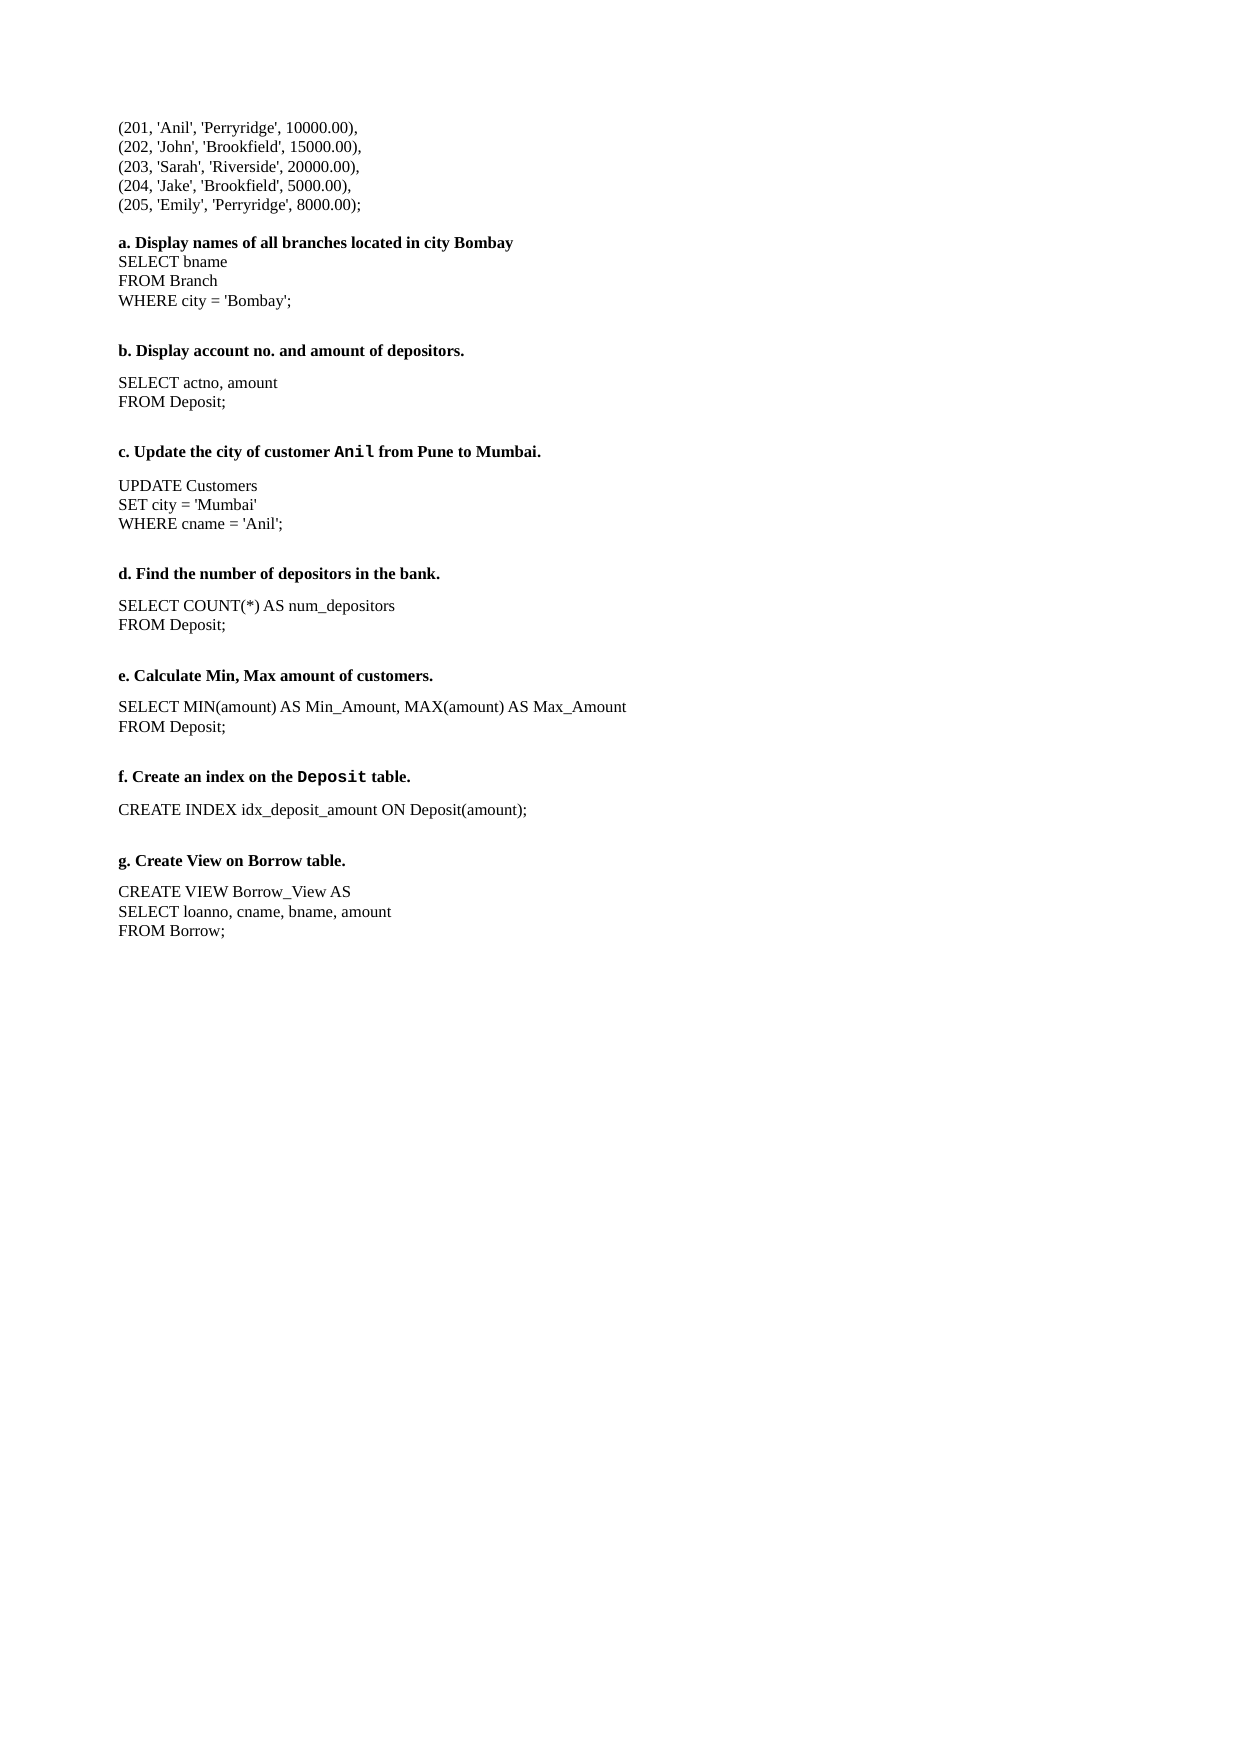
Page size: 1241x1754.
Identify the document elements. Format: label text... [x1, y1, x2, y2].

text SET city = 'Mumbai' [118, 494, 1122, 514]
subtitle b. Display account no. and amount of depositors. [118, 341, 1122, 360]
subtitle f. Create an index on the Deposit table. [118, 767, 1122, 787]
text CREATE VIEW Borrow_View AS [118, 882, 1122, 901]
text WHERE city = 'Bombay'; [118, 290, 1122, 309]
text SELECT actno, amount [118, 372, 1122, 392]
subtitle g. Create View on Borrow table. [118, 851, 1122, 870]
text FROM Branch [118, 271, 1122, 290]
subtitle d. Find the number of depositors in the bank. [118, 564, 1122, 583]
text a. Display names of all branches located in city Bombay [118, 233, 1122, 252]
text SELECT COUNT(*) AS num_depositors [118, 596, 1122, 615]
text (201, 'Anil', 'Perryridge', 10000.00), [118, 118, 1122, 137]
text (204, 'Jake', 'Brookfield', 5000.00), [118, 176, 1122, 195]
text UPDATE Customers [118, 475, 1122, 494]
text SELECT loanno, cname, bname, amount [118, 901, 1122, 921]
text (205, 'Emily', 'Perryridge', 8000.00); [118, 195, 1122, 214]
subtitle c. Update the city of customer Anil from Pune to Mumbai. [118, 442, 1122, 463]
text FROM Borrow; [118, 921, 1122, 940]
subtitle e. Calculate Min, Max amount of customers. [118, 666, 1122, 685]
text SELECT bname [118, 252, 1122, 271]
text FROM Deposit; [118, 716, 1122, 736]
text (203, 'Sarah', 'Riverside', 20000.00), [118, 156, 1122, 176]
text FROM Deposit; [118, 392, 1122, 411]
text SELECT MIN(amount) AS Min_Amount, MAX(amount) AS Max_Amount [118, 697, 1122, 716]
text CREATE INDEX idx_deposit_amount ON Deposit(amount); [118, 800, 1122, 819]
text FROM Deposit; [118, 615, 1122, 634]
text WHERE cname = 'Anil'; [118, 514, 1122, 533]
text (202, 'John', 'Brookfield', 15000.00), [118, 137, 1122, 156]
